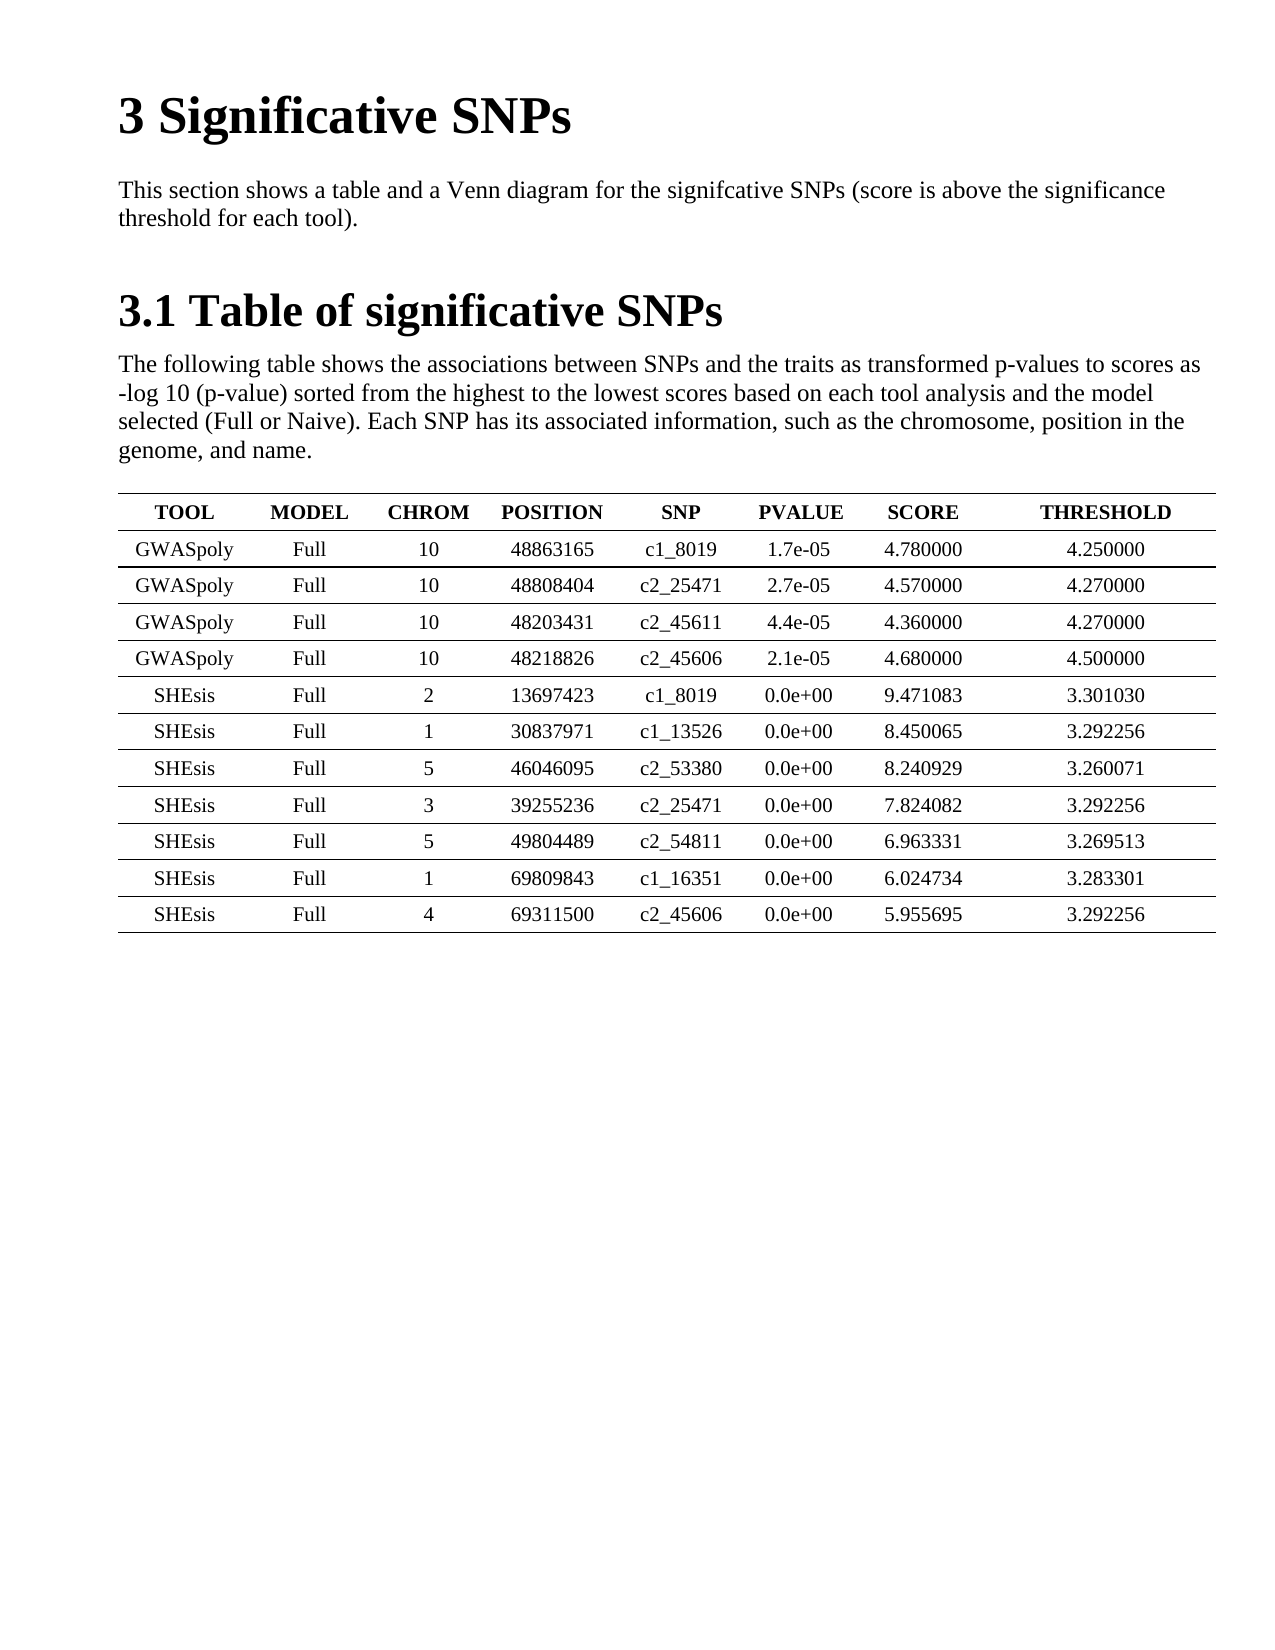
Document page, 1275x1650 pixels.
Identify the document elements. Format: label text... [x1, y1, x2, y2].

table_cell c1_8019 [616, 677, 751, 713]
table_header CHROM [368, 494, 494, 530]
table_cell 39255236 [494, 787, 616, 822]
table_cell 0.0e+00 [751, 824, 851, 859]
text This section shows a table and a Venn diagram for the signifcative SNPs (score is above the significance threshold for each tool). [118, 175, 1216, 232]
table_cell 48218826 [494, 641, 616, 676]
table_cell 46046095 [494, 750, 616, 786]
table_cell c2_45606 [616, 641, 751, 676]
subtitle 3.1 Table of significative SNPs [118, 282, 1216, 336]
table_cell SHEsis [118, 860, 256, 896]
table_cell 3.292256 [1001, 787, 1216, 822]
table_cell 48863165 [494, 531, 616, 566]
table_cell 3.283301 [1001, 860, 1216, 896]
table_cell Full [256, 787, 368, 822]
table_header THRESHOLD [1001, 494, 1216, 530]
table_cell 1.7e-05 [751, 531, 851, 566]
table_cell Full [256, 531, 368, 566]
table_header SCORE [851, 494, 1001, 530]
table_cell 0.0e+00 [751, 750, 851, 786]
table_cell 2.1e-05 [751, 641, 851, 676]
table_cell c2_45606 [616, 897, 751, 932]
table_cell c2_53380 [616, 750, 751, 786]
table_cell 1 [368, 860, 494, 896]
table_cell SHEsis [118, 714, 256, 749]
table_cell 48808404 [494, 568, 616, 603]
table_header TOOL [118, 494, 256, 530]
table_cell GWASpoly [118, 604, 256, 639]
table_cell c2_25471 [616, 568, 751, 603]
table_cell GWASpoly [118, 641, 256, 676]
table_cell 10 [368, 604, 494, 639]
subtitle 3 Significative SNPs [118, 84, 1216, 145]
table_cell 3.269513 [1001, 824, 1216, 859]
table_cell Full [256, 824, 368, 859]
table_cell 4.250000 [1001, 531, 1216, 566]
table_cell 5.955695 [851, 897, 1001, 932]
table_cell SHEsis [118, 677, 256, 713]
table_cell 2.7e-05 [751, 568, 851, 603]
table_cell Full [256, 604, 368, 639]
table_header POSITION [494, 494, 616, 530]
table_cell 6.963331 [851, 824, 1001, 859]
table_cell 4.270000 [1001, 604, 1216, 639]
table_cell 6.024734 [851, 860, 1001, 896]
table_cell c2_54811 [616, 824, 751, 859]
table_cell 2 [368, 677, 494, 713]
table_cell SHEsis [118, 824, 256, 859]
table_cell c2_25471 [616, 787, 751, 822]
table_cell SHEsis [118, 897, 256, 932]
table_header PVALUE [751, 494, 851, 530]
text The following table shows the associations between SNPs and the traits as transformed p-values to scores as -log 10 (p-value) sorted from the highest to the lowest scores based on each tool analysis and the model selected (Full or Naive). Each SNP has its associated information, such as the chromosome, position in the genome, and name. [118, 349, 1216, 464]
table_cell 10 [368, 568, 494, 603]
table_cell 9.471083 [851, 677, 1001, 713]
table_cell 8.450065 [851, 714, 1001, 749]
table_cell Full [256, 750, 368, 786]
table_cell 0.0e+00 [751, 714, 851, 749]
table_cell 3 [368, 787, 494, 822]
table_cell 5 [368, 750, 494, 786]
table_cell 4.270000 [1001, 568, 1216, 603]
table_cell Full [256, 714, 368, 749]
table_cell c1_13526 [616, 714, 751, 749]
table_header SNP [616, 494, 751, 530]
table_cell SHEsis [118, 750, 256, 786]
table_cell 30837971 [494, 714, 616, 749]
table_cell 0.0e+00 [751, 787, 851, 822]
table_cell Full [256, 677, 368, 713]
table_cell 49804489 [494, 824, 616, 859]
table_cell 3.292256 [1001, 897, 1216, 932]
table_cell 0.0e+00 [751, 677, 851, 713]
table_cell Full [256, 568, 368, 603]
table_cell 13697423 [494, 677, 616, 713]
table_cell 5 [368, 824, 494, 859]
table_cell c2_45611 [616, 604, 751, 639]
table_cell Full [256, 897, 368, 932]
table_cell GWASpoly [118, 568, 256, 603]
table_cell 7.824082 [851, 787, 1001, 822]
table_cell c1_8019 [616, 531, 751, 566]
table_cell 8.240929 [851, 750, 1001, 786]
table_cell 69311500 [494, 897, 616, 932]
table_cell 0.0e+00 [751, 897, 851, 932]
table_cell 10 [368, 531, 494, 566]
table_header MODEL [256, 494, 368, 530]
table_cell 4 [368, 897, 494, 932]
table_cell GWASpoly [118, 531, 256, 566]
table_cell 3.260071 [1001, 750, 1216, 786]
table_cell 1 [368, 714, 494, 749]
table_cell 4.680000 [851, 641, 1001, 676]
table_cell c1_16351 [616, 860, 751, 896]
table_cell SHEsis [118, 787, 256, 822]
table_cell 10 [368, 641, 494, 676]
table_cell 4.4e-05 [751, 604, 851, 639]
table_cell 48203431 [494, 604, 616, 639]
table_cell Full [256, 641, 368, 676]
table_cell 4.570000 [851, 568, 1001, 603]
table_cell 0.0e+00 [751, 860, 851, 896]
table_cell 4.360000 [851, 604, 1001, 639]
table_cell Full [256, 860, 368, 896]
table_cell 3.292256 [1001, 714, 1216, 749]
table_cell 4.500000 [1001, 641, 1216, 676]
table_cell 69809843 [494, 860, 616, 896]
table_cell 4.780000 [851, 531, 1001, 566]
table_cell 3.301030 [1001, 677, 1216, 713]
